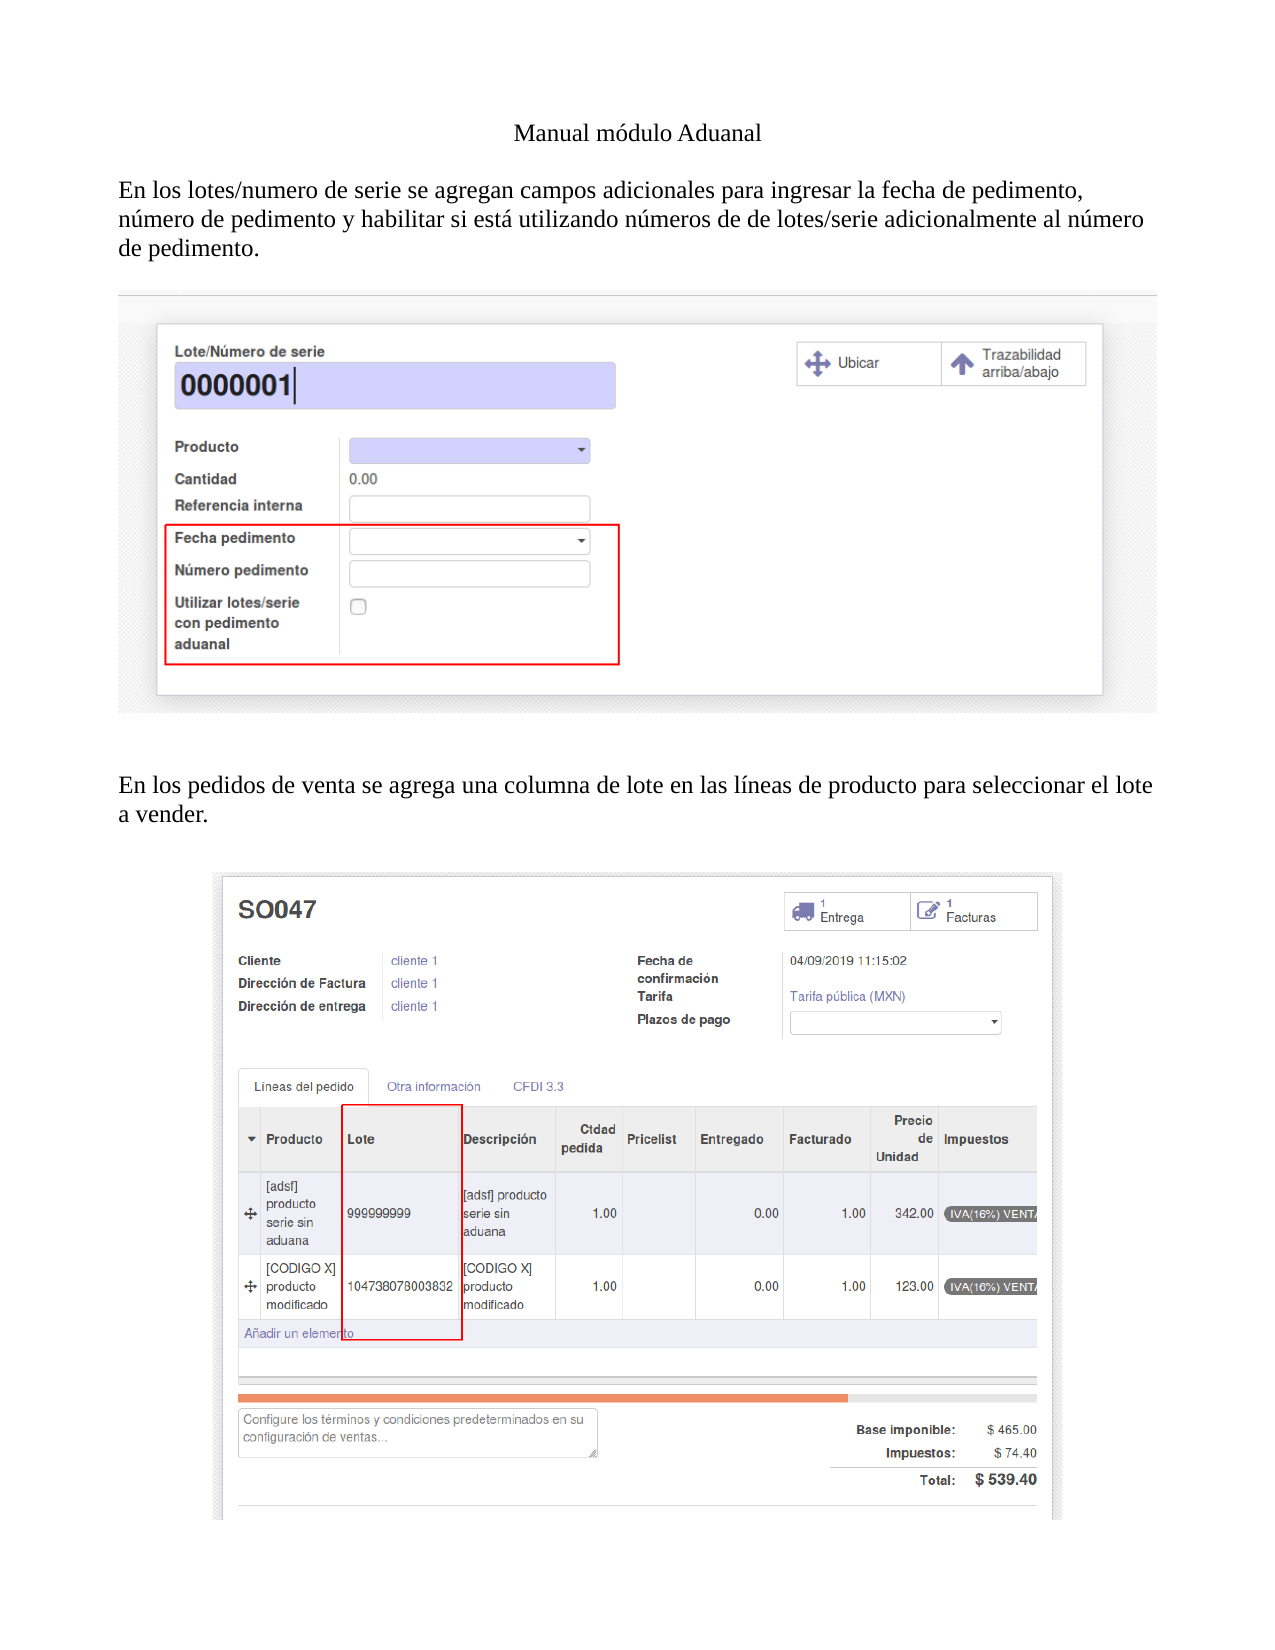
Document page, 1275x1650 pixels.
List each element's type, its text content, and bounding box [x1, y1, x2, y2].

text En los pedidos de venta se agrega una columna de lote en las líneas de producto para seleccionar el lote a vender. [118, 770, 1157, 827]
picture [212, 872, 1063, 1520]
text Manual módulo Aduanal [118, 118, 1157, 147]
text En los lotes/numero de serie se agregan campos adicionales para ingresar la fecha de pedimento, número de pedimento y habilitar si está utilizando números de de lotes/serie adicionalmente al número de pedimento. [118, 176, 1157, 262]
picture [118, 290, 1157, 713]
